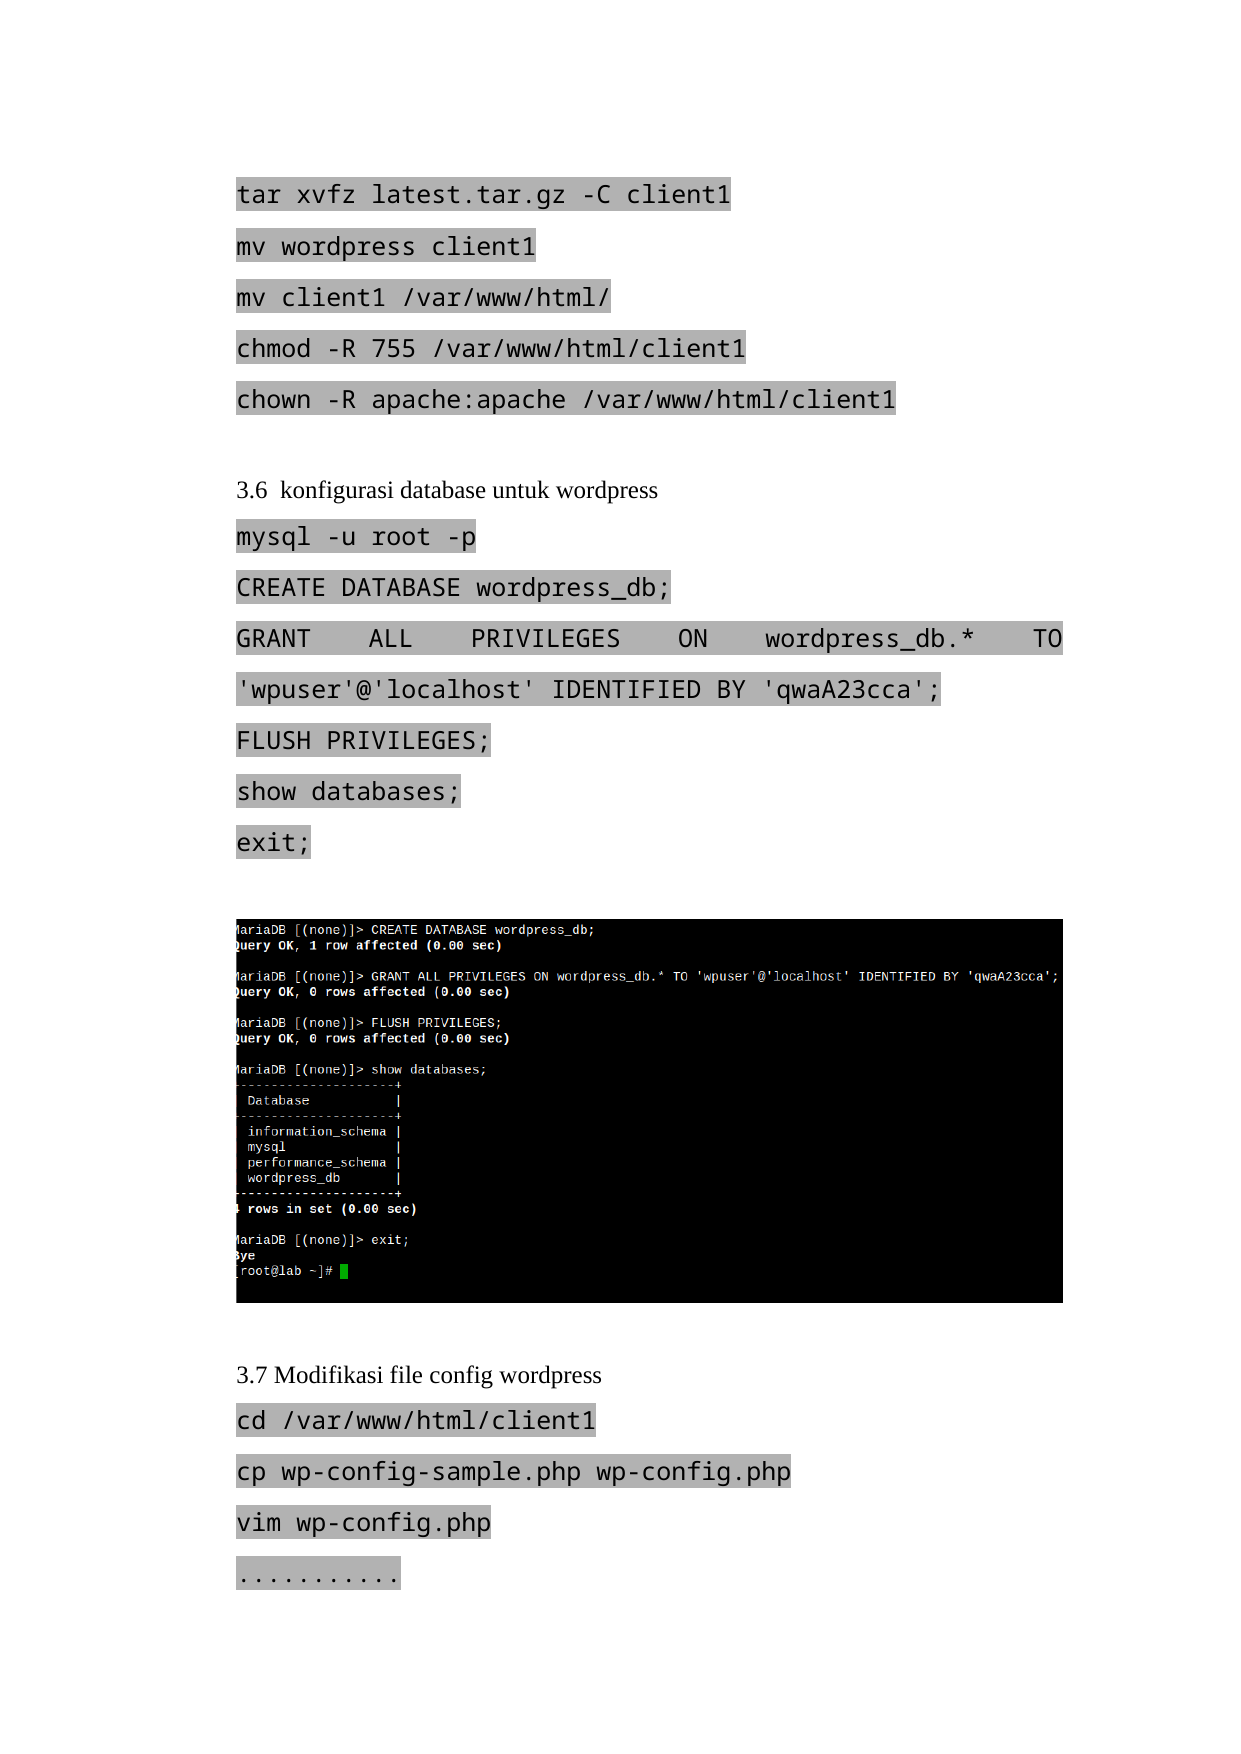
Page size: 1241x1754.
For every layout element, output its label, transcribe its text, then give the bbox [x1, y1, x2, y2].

text vim wp-config.php [491, 1505, 1063, 1539]
text show databases; [461, 774, 1063, 808]
text mv wordpress client1 [536, 228, 1063, 262]
text tar xvfz latest.tar.gz -C client1 [731, 177, 1063, 211]
text mv client1 /var/www/html/ [611, 279, 1063, 313]
text cp wp-config-sample.php wp-config.php [791, 1454, 1063, 1488]
text FLUSH PRIVILEGES; [491, 723, 1063, 757]
text 3.7 Modifikasi file config wordpress [236, 1360, 1063, 1389]
text cd /var/www/html/client1 [596, 1403, 1063, 1437]
text mysql -u root -p [476, 519, 1063, 553]
text GRANT ALL PRIVILEGES ON wordpress_db.* TO 'wpuser'@'localhost' IDENTIFIED BY 'qwaA23cca'; [236, 655, 1063, 706]
text ........... [401, 1556, 1063, 1590]
text chmod -R 755 /var/www/html/client1 [746, 330, 1063, 364]
text chown -R apache:apache /var/www/html/client1 [896, 381, 1063, 415]
picture [236, 919, 1063, 1303]
text CREATE DATABASE wordpress_db; [671, 570, 1063, 604]
text 3.6 konfigurasi database untuk wordpress [236, 476, 1063, 504]
text exit; [311, 825, 1063, 859]
